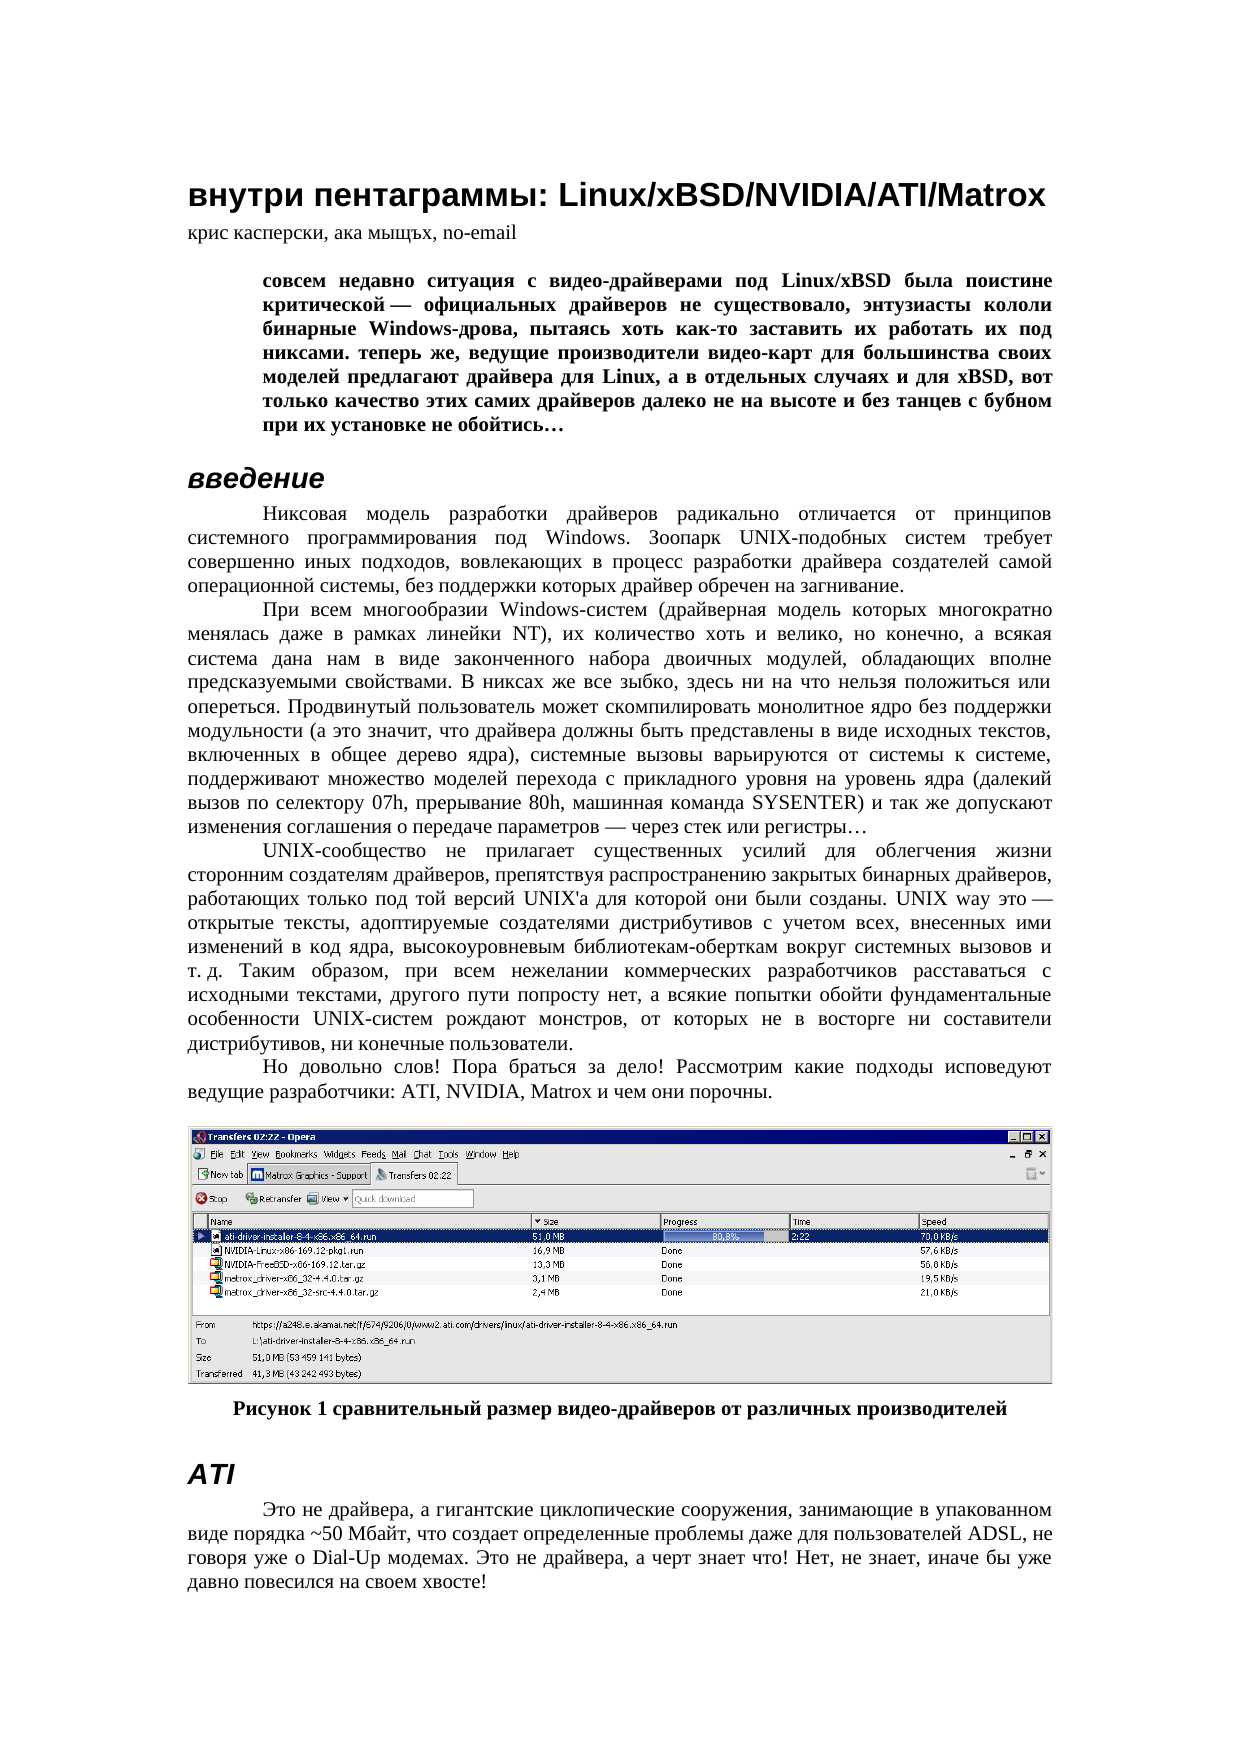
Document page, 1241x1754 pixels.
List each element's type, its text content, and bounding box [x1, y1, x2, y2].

text UNIX-сообщество не прилагает существенных усилий для облегчения жизни сторонним создателям драйверов, препятствуя распространению закрытых бинарных драйверов, работающих только под той версий UNIX'а для которой они были созданы. UNIX way это — открытые тексты, адоптируемые создателями дистрибутивов с учетом всех, внесенных ими изменений в код ядра, высокоуровневым библиотекам-оберткам вокруг системных вызовов и т. д. Таким образом, при всем нежелании коммерческих разработчиков расставаться с исходными текстами, другого пути попросту нет, а всякие попытки обойти фундаментальные особенности UNIX-систем рождают монстров, от которых не в восторге ни составители дистрибутивов, ни конечные пользователи. [187, 838, 1053, 1054]
text крис касперски, ака мыщъх, no-email [187, 220, 1053, 244]
text совсем недавно ситуация с видео-драйверами под Linux/xBSD была поистине критической — официальных драйверов не существовало, энтузиасты кололи бинарные Windows-дрова, пытаясь хоть как-то заставить их работать их под никсами. теперь же, ведущие производители видео-карт для большинства своих моделей предлагают драйвера для Linux, а в отдельных случаях и для xBSD, вот только качество этих самих драйверов далеко не на высоте и без танцев с бубном при их установке не обойтись… [262, 268, 1053, 436]
text При всем многообразии Windows-систем (драйверная модель которых многократно менялась даже в рамках линейки NT), их количество хоть и велико, но конечно, а всякая система дана нам в виде законченного набора двоичных модулей, обладающих вполне предсказуемыми свойствами. В никсах же все зыбко, здесь ни на что нельзя положиться или опереться. Продвинутый пользователь может скомпилировать монолитное ядро без поддержки модульности (а это значит, что драйвера должны быть представлены в виде исходных текстов, включенных в общее дерево ядра), системные вызовы варьируются от системы к системе, поддерживают множество моделей перехода с прикладного уровня на уровень ядра (далекий вызов по селектору 07h, прерывание 80h, машинная команда SYSENTER) и так же допускают изменения соглашения о передаче параметров — через стек или регистры… [187, 597, 1053, 838]
text Рисунок 1 сравнительный размер видео-драйверов от различных производителей [187, 1396, 1053, 1420]
subtitle ATI [187, 1457, 1053, 1491]
picture [188, 1126, 1053, 1384]
text Но довольно слов! Пора браться за дело! Рассмотрим какие подходы исповедуют ведущие разработчики: ATI, NVIDIA, Matrox и чем они порочны. [187, 1054, 1053, 1103]
text Никсовая модель разработки драйверов радикально отличается от принципов системного программирования под Windows. Зоопарк UNIX-подобных систем требует совершенно иных подходов, вовлекающих в процесс разработки драйвера создателей самой операционной системы, без поддержки которых драйвер обречен на загнивание. [187, 501, 1053, 597]
subtitle внутри пентаграммы: Linux/xBSD/NVIDIA/ATI/Matrox [187, 175, 1053, 213]
subtitle введение [187, 461, 1053, 495]
text Это не драйвера, а гигантские циклопические сооружения, занимающие в упакованном виде порядка ~50 Мбайт, что создает определенные проблемы даже для пользователей ADSL, не говоря уже о Dial-Up модемах. Это не драйвера, а черт знает что! Нет, не знает, иначе бы уже давно повесился на своем хвосте! [187, 1497, 1053, 1593]
